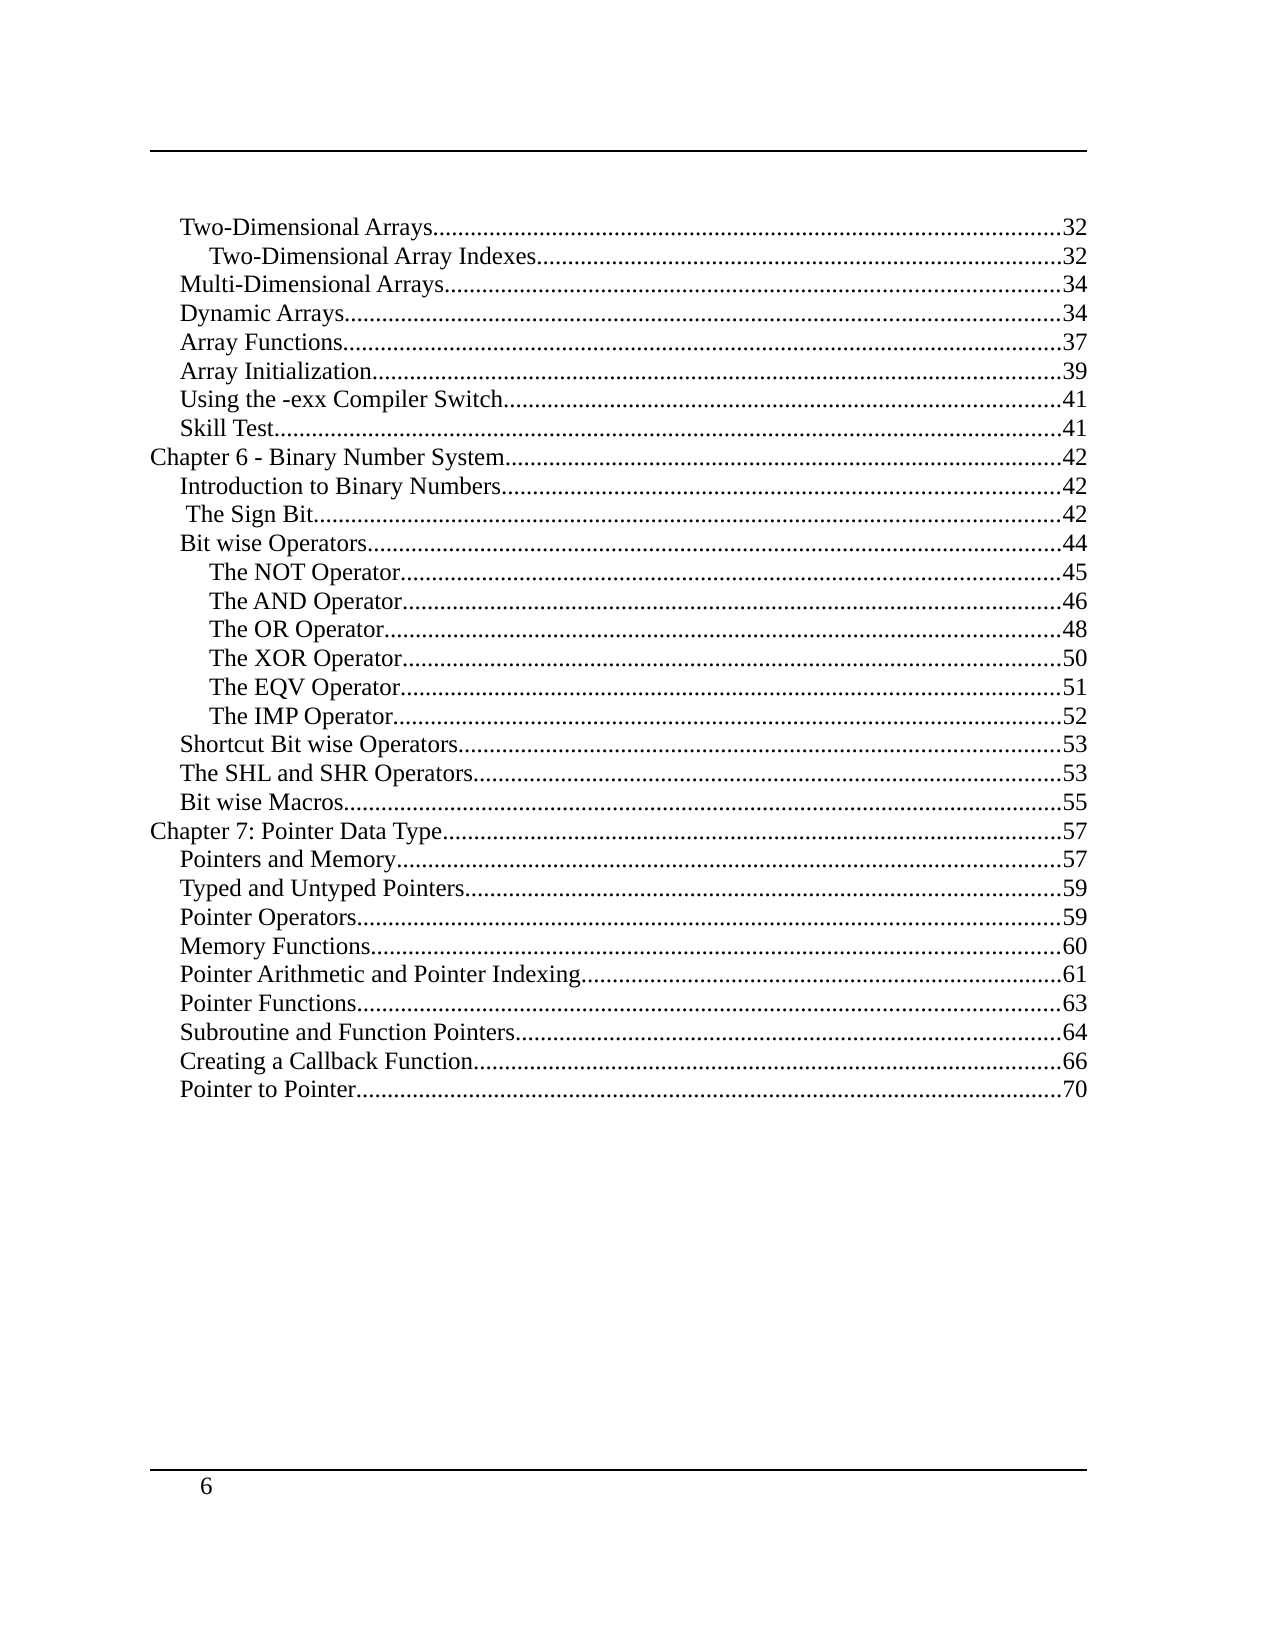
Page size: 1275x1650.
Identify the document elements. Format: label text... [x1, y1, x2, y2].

text The NOT Operator 45 [209, 557, 1087, 586]
text Chapter 6 - Binary Number System 42 [150, 442, 1087, 471]
text Using the -exx Compiler Switch 41 [179, 384, 1087, 413]
text Pointer Functions 63 [179, 988, 1087, 1017]
text Pointer to Pointer 70 [179, 1074, 1087, 1103]
text Array Initialization 39 [179, 356, 1087, 384]
text Pointer Operators 59 [179, 902, 1087, 931]
text Subroutine and Function Pointers 64 [179, 1017, 1087, 1046]
text The XOR Operator 50 [209, 643, 1087, 672]
text Memory Functions 60 [179, 931, 1087, 959]
text The SHL and SHR Operators 53 [179, 758, 1087, 787]
text The EQV Operator 51 [209, 672, 1087, 701]
text Dynamic Arrays 34 [179, 298, 1087, 327]
text Array Functions 37 [179, 327, 1087, 356]
text Creating a Callback Function 66 [179, 1046, 1087, 1074]
text The OR Operator 48 [209, 614, 1087, 643]
text Shortcut Bit wise Operators 53 [179, 729, 1087, 758]
text Pointer Arithmetic and Pointer Indexing 61 [179, 959, 1087, 988]
text Pointers and Memory 57 [179, 844, 1087, 873]
text The IMP Operator 52 [209, 701, 1087, 729]
text Two-Dimensional Array Indexes 32 [209, 241, 1087, 269]
text The AND Operator 46 [209, 586, 1087, 614]
text Chapter 7: Pointer Data Type 57 [150, 816, 1087, 844]
text Two-Dimensional Arrays 32 [179, 212, 1087, 241]
text Bit wise Operators 44 [179, 528, 1087, 557]
text Typed and Untyped Pointers 59 [179, 873, 1087, 902]
text Bit wise Macros 55 [179, 787, 1087, 816]
text The Sign Bit 42 [179, 499, 1087, 528]
text Introduction to Binary Numbers 42 [179, 471, 1087, 499]
text Skill Test 41 [179, 413, 1087, 442]
text Multi-Dimensional Arrays 34 [179, 269, 1087, 298]
